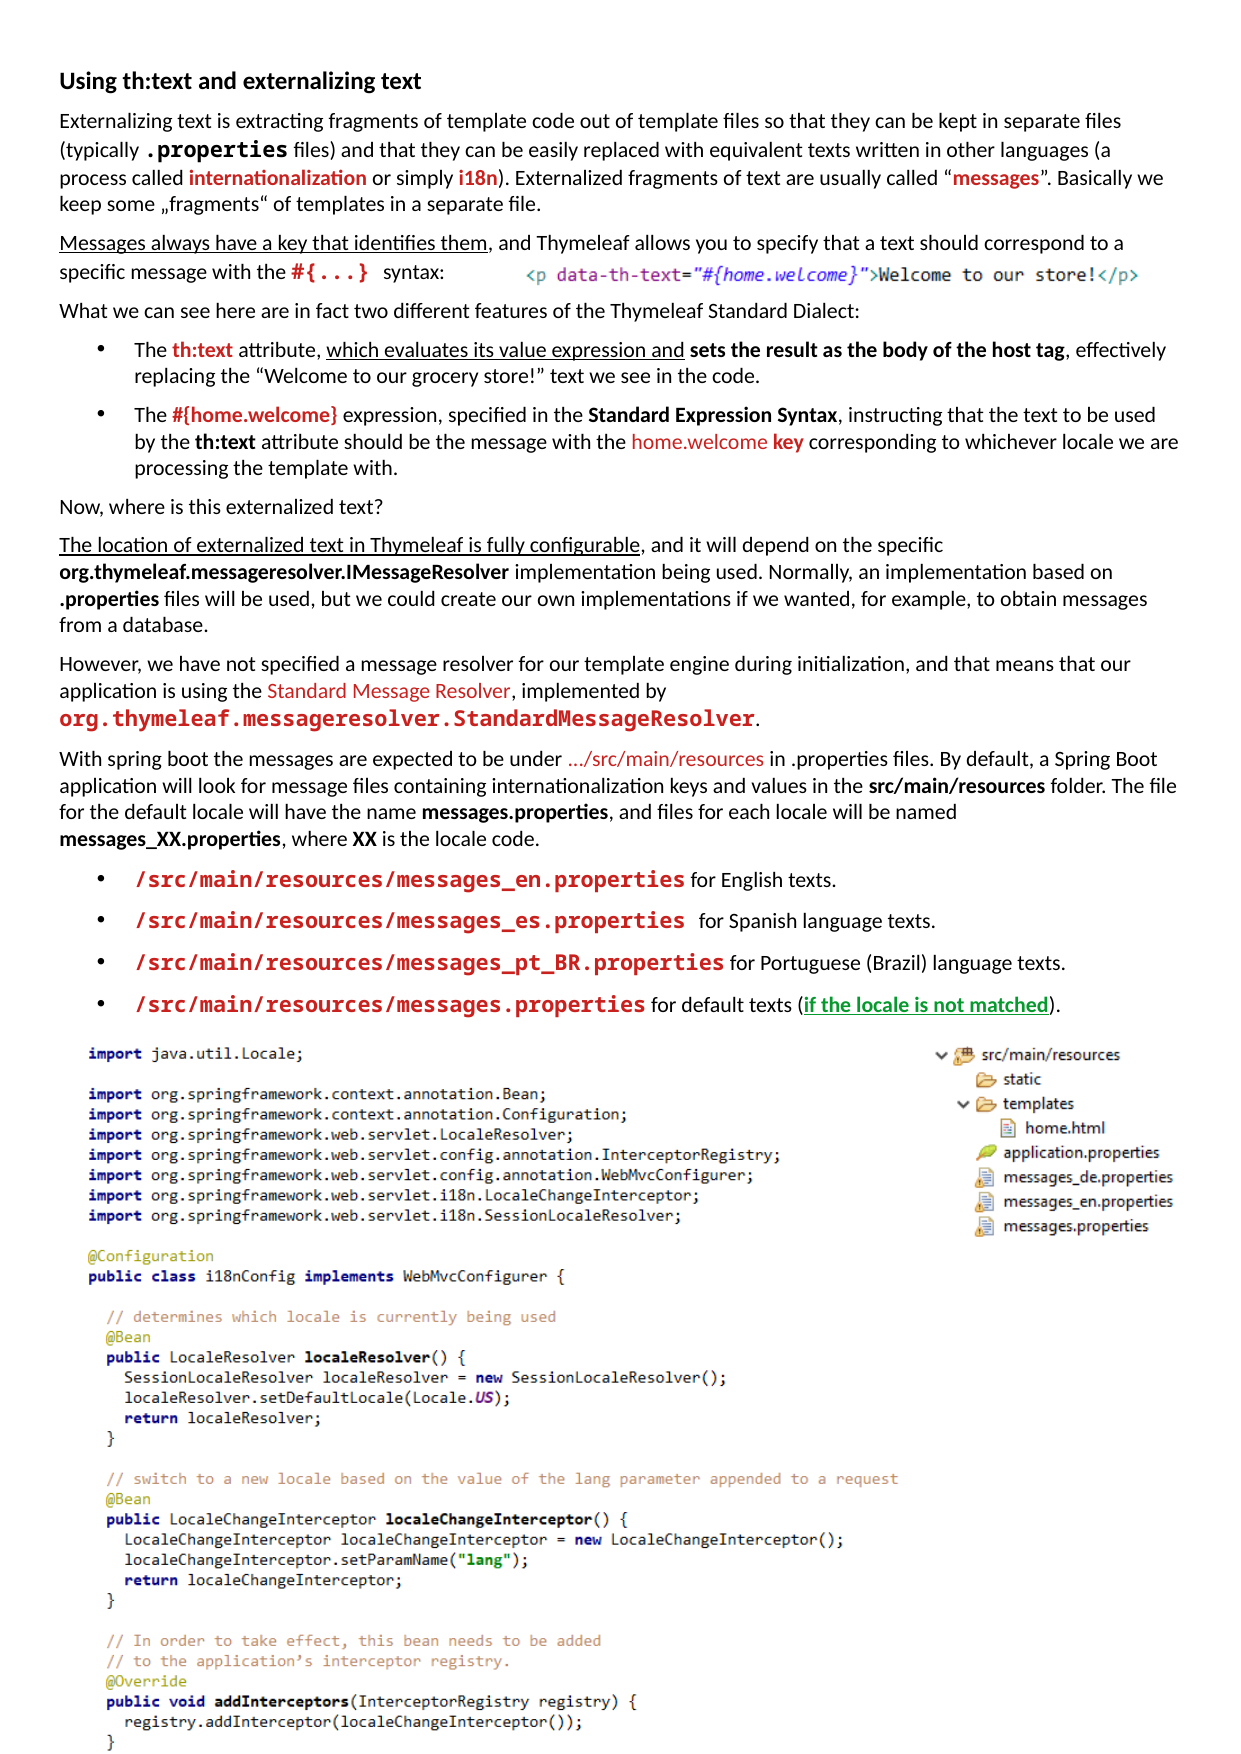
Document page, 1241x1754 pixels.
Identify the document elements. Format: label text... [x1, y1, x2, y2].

picture [87, 1043, 901, 1754]
list /src/main/resources/messages_en.properties for English texts. [97, 864, 1181, 893]
list The #{home.welcome} expression, specified in the Standard Expression Syntax, instructing that the text to be used by the th:text attribute should be the message with the home.welcome key corresponding to whichever locale we are processing the template with. [97, 401, 1181, 481]
list /src/main/resources/messages.properties for default texts (if the locale is not matched). [97, 989, 1181, 1018]
text However, we have not specified a message resolver for our template engine during initialization, and that means that our application is using the Standard Message Resolver, implemented by org.thymeleaf.messageresolver.StandardMessageResolver. [59, 650, 1181, 733]
text The location of externalized text in Thymeleaf is fully configurable, and it will depend on the specific org.thymeleaf.messageresolver.IMessageResolver implementation being used. Normally, an implementation based on .properties files will be used, but we could create our own implementations if we wanted, for example, to obtain messages from a database. [59, 532, 1181, 638]
text Now, where is this externalized text? [59, 493, 1181, 520]
text Using th:text and externalizing text [59, 65, 1181, 96]
list /src/main/resources/messages_es.properties for Spanish language texts. [97, 905, 1181, 935]
text What we can see here are in fact two different features of the Thymeleaf Standard Dialect: [59, 297, 1181, 324]
list /src/main/resources/messages_pt_BR.properties for Portuguese (Brazil) language texts. [97, 947, 1181, 977]
picture [933, 1044, 1184, 1241]
text Messages always have a key that identifies them, and Thymeleaf allows you to specify that a text should correspond to a specific message with the #{...} syntax: [59, 229, 1181, 286]
picture [523, 262, 1144, 288]
text Externalizing text is extracting fragments of template code out of template files so that they can be kept in separate files (typically .properties files) and that they can be easily replaced with equivalent texts written in other languages (a process called internationalization or simply i18n). Externalized fragments of text are usually called “messages”. Basically we keep some „fragments“ of templates in a separate file. [59, 107, 1181, 217]
list The th:text attribute, which evaluates its value expression and sets the result as the body of the host tag, effectively replacing the “Welcome to our grocery store!” text we see in the code. [97, 336, 1181, 389]
text With spring boot the messages are expected to be under .../src/main/resources in .properties files. By default, a Spring Boot application will look for message files containing internationalization keys and values in the src/main/resources folder. The file for the default locale will have the name messages.properties, and files for each locale will be named messages_XX.properties, where XX is the locale code. [59, 745, 1181, 852]
